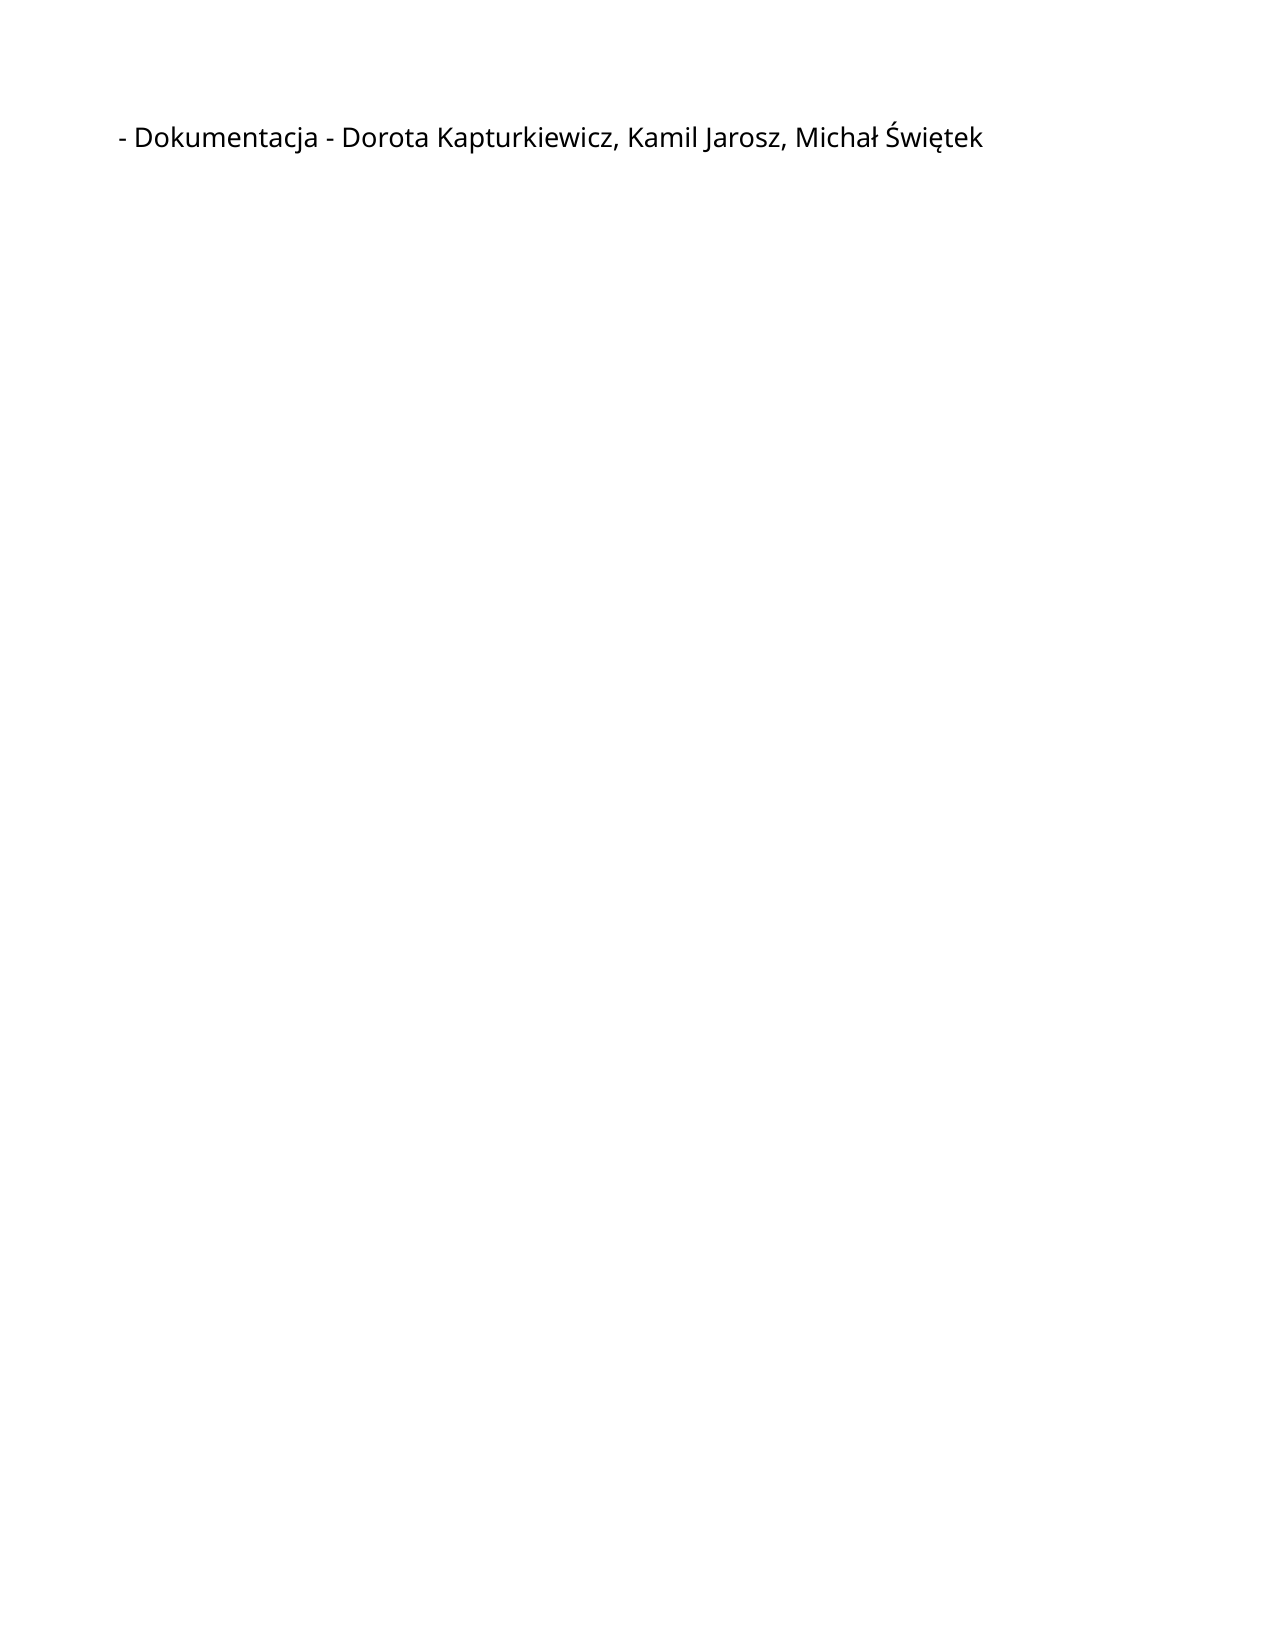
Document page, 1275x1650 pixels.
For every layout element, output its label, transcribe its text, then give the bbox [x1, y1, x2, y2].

text - Dokumentacja - Dorota Kapturkiewicz, Kamil Jarosz, Michał Świętek [118, 118, 1157, 155]
